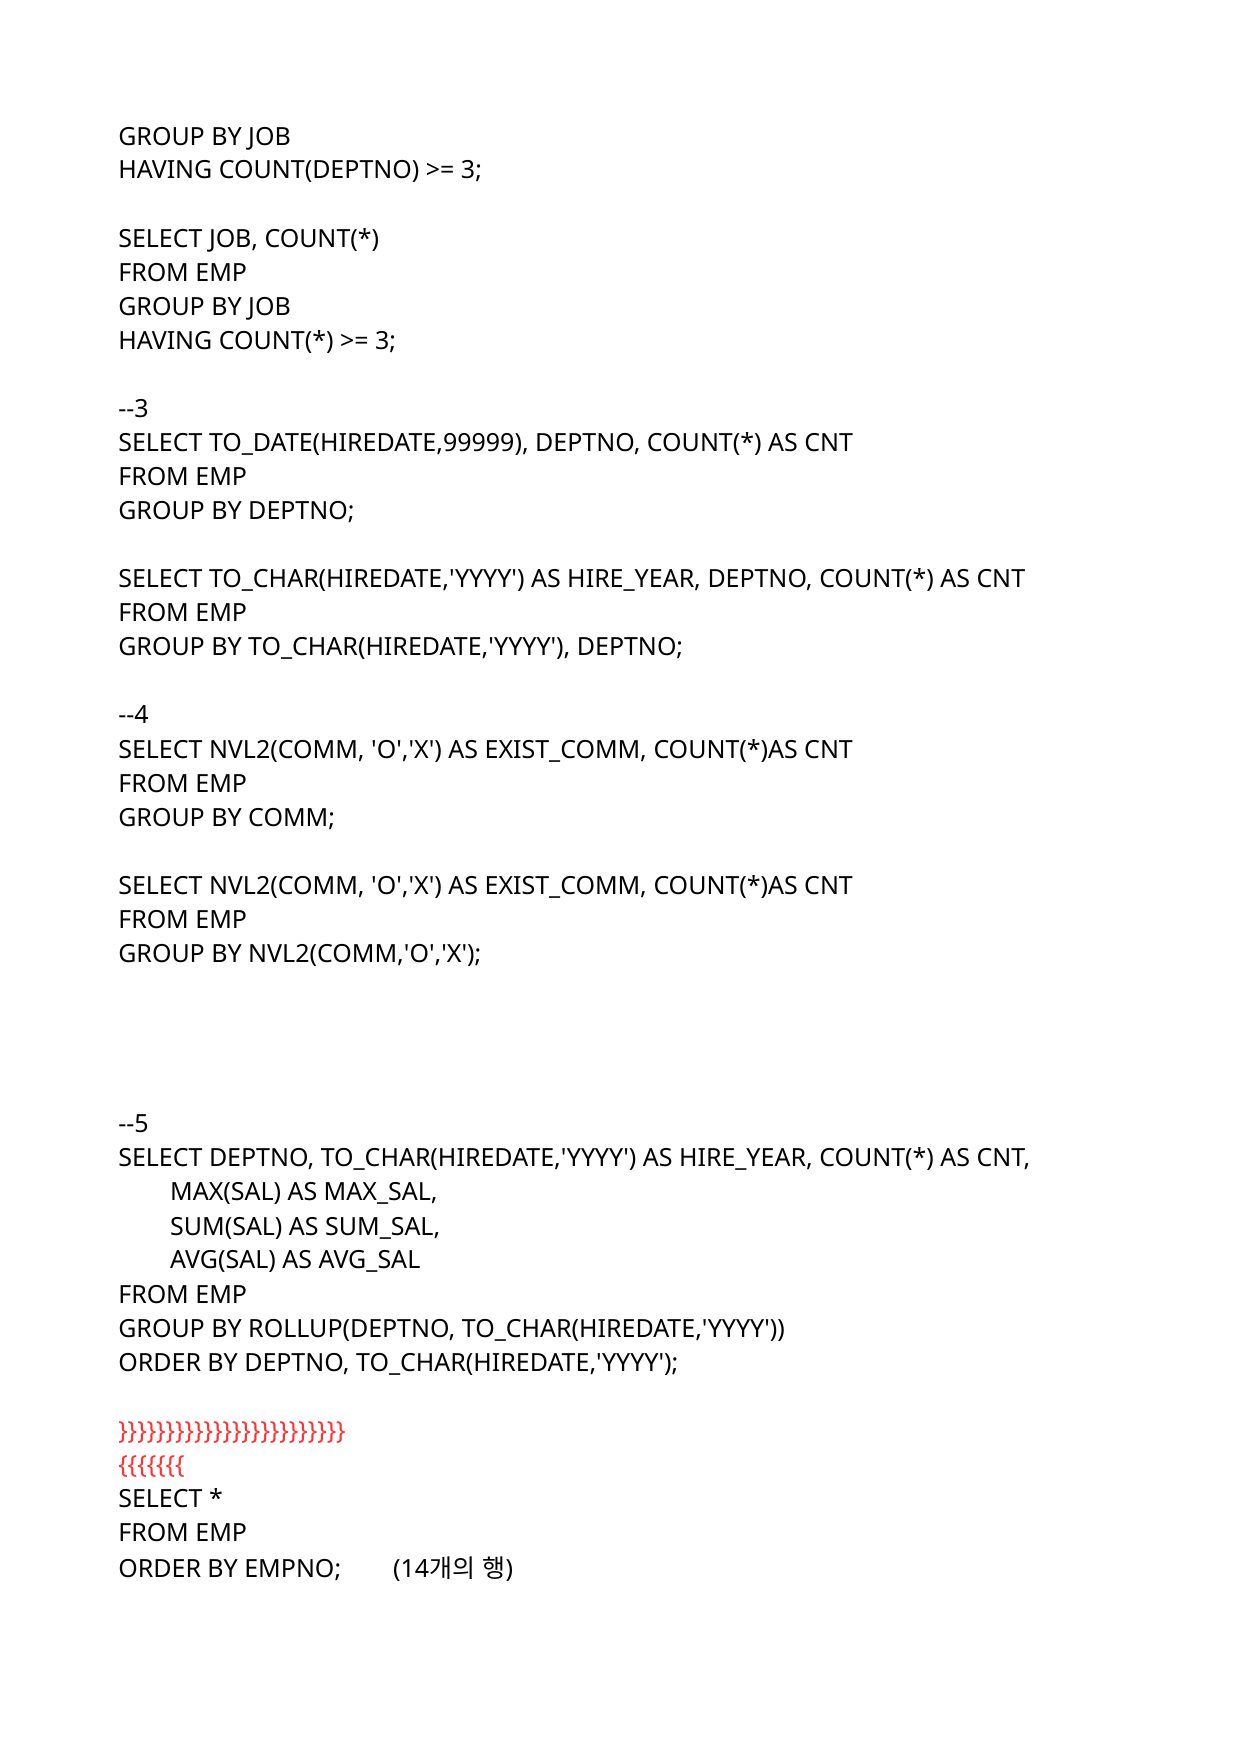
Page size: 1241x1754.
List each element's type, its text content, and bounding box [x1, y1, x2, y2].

text FROM EMP [118, 1515, 1122, 1549]
text FROM EMP [118, 459, 1122, 493]
text GROUP BY ROLLUP(DEPTNO, TO_CHAR(HIREDATE,'YYYY')) [118, 1310, 1122, 1344]
text ORDER BY DEPTNO, TO_CHAR(HIREDATE,'YYYY'); [118, 1344, 1122, 1378]
text GROUP BY COMM; [118, 799, 1122, 833]
text ORDER BY EMPNO; (14개의 행) [118, 1549, 1122, 1585]
text }}}}}}}}}}}}}}}}}}}}}}}} [118, 1412, 1122, 1447]
text GROUP BY DEPTNO; [118, 493, 1122, 527]
text FROM EMP [118, 254, 1122, 288]
text GROUP BY NVL2(COMM,'O','X'); [118, 936, 1122, 970]
text FROM EMP [118, 902, 1122, 936]
text GROUP BY JOB [118, 118, 1122, 152]
text --4 [118, 697, 1122, 731]
text SELECT NVL2(COMM, 'O','X') AS EXIST_COMM, COUNT(*)AS CNT [118, 731, 1122, 765]
text SUM(SAL) AS SUM_SAL, [118, 1208, 1122, 1242]
text HAVING COUNT(DEPTNO) >= 3; [118, 152, 1122, 186]
text --3 [118, 391, 1122, 425]
text SELECT DEPTNO, TO_CHAR(HIREDATE,'YYYY') AS HIRE_YEAR, COUNT(*) AS CNT, [118, 1140, 1122, 1174]
text FROM EMP [118, 595, 1122, 629]
text FROM EMP [118, 1276, 1122, 1310]
text SELECT TO_DATE(HIREDATE,99999), DEPTNO, COUNT(*) AS CNT [118, 425, 1122, 459]
text SELECT TO_CHAR(HIREDATE,'YYYY') AS HIRE_YEAR, DEPTNO, COUNT(*) AS CNT [118, 561, 1122, 595]
text FROM EMP [118, 765, 1122, 799]
text GROUP BY TO_CHAR(HIREDATE,'YYYY'), DEPTNO; [118, 629, 1122, 663]
text GROUP BY JOB [118, 288, 1122, 322]
text AVG(SAL) AS AVG_SAL [118, 1242, 1122, 1276]
text SELECT JOB, COUNT(*) [118, 220, 1122, 254]
text {{{{{{{ [118, 1447, 1122, 1481]
text MAX(SAL) AS MAX_SAL, [118, 1174, 1122, 1208]
text HAVING COUNT(*) >= 3; [118, 322, 1122, 357]
text SELECT * [118, 1481, 1122, 1515]
text --5 [118, 1106, 1122, 1140]
text SELECT NVL2(COMM, 'O','X') AS EXIST_COMM, COUNT(*)AS CNT [118, 867, 1122, 902]
